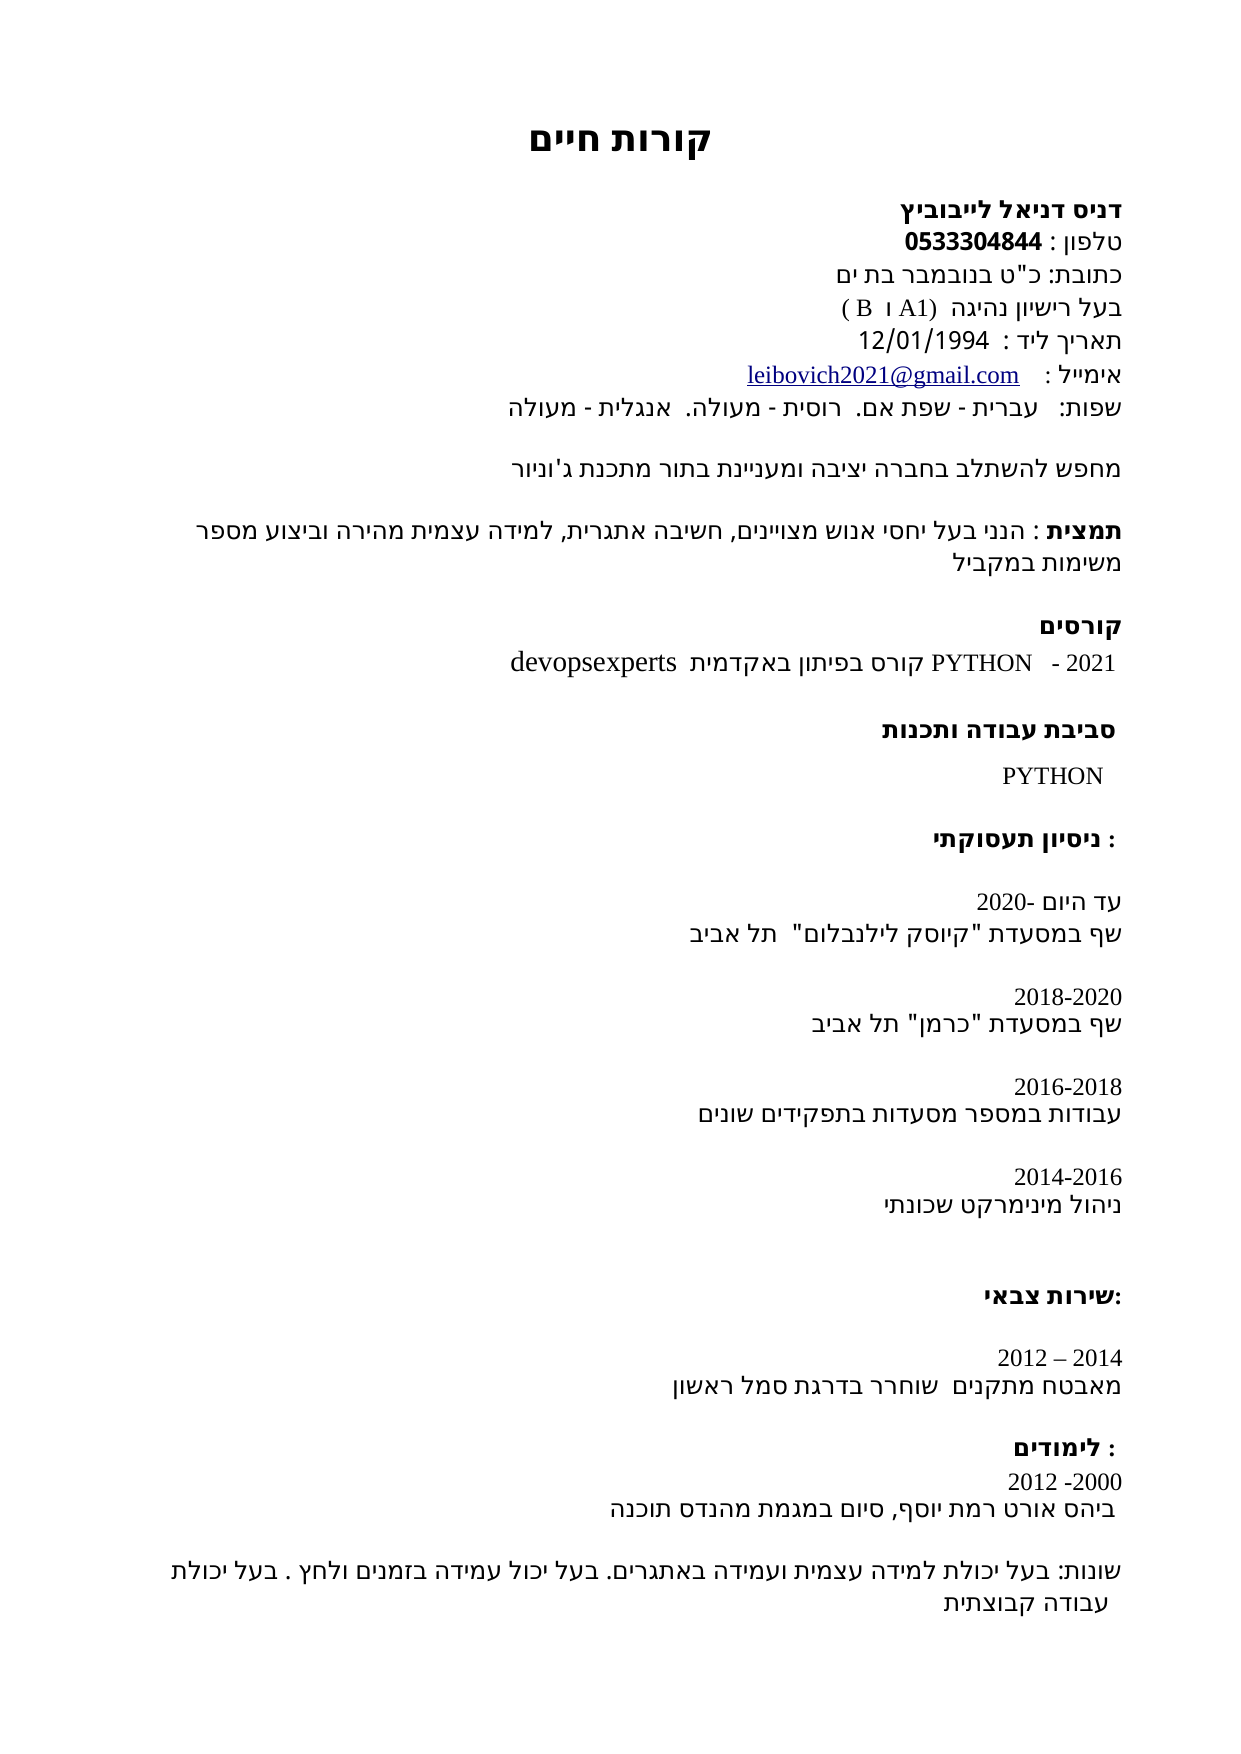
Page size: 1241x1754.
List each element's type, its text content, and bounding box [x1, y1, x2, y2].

text devopsexperts קורס בפיתון באקדמית PYTHON - 2021 [118, 644, 1122, 682]
text קורות חיים [118, 118, 1122, 167]
text מחפש להשתלב בחברה יציבה ומעניינת בתור מתכנת ג'וניור [118, 456, 1122, 488]
text שף במסעדת "קיוסק לילנבלום" תל אביב [118, 920, 1122, 953]
text ( B ו A1) בעל רישיון נהיגה [118, 293, 1122, 327]
text 2020- עד היום [118, 887, 1122, 920]
text leibovich2021@gmail.com : אימייל [118, 360, 1122, 393]
text דניס דניאל לייבוביץ [118, 196, 1122, 228]
text 2016-2018 [118, 1072, 1122, 1101]
text שפות: עברית - שפת אם. רוסית - מעולה. אנגלית - מעולה [118, 393, 1122, 427]
text שירות צבאי: [118, 1281, 1122, 1314]
text 2018-2020 [118, 982, 1122, 1010]
text PYTHON [118, 761, 1122, 790]
text כתובת: כ"ט בנובמבר בת ים [118, 261, 1122, 293]
text שונות: בעל יכולת למידה עצמית ועמידה באתגרים. בעל יכול עמידה בזמנים ולחץ . בעל יכולת עבודה קבוצתית [118, 1557, 1122, 1622]
text ניסיון תעסוקתי : [118, 824, 1122, 858]
text 2012 – 2014 [118, 1343, 1122, 1372]
text עבודות במספר מסעדות בתפקידים שונים [118, 1101, 1122, 1133]
text 2012 -2000 [118, 1467, 1122, 1495]
text סביבת עבודה ותכנות [118, 717, 1122, 749]
text קורסים [118, 611, 1122, 644]
text תמצית : הנני בעל יחסי אנוש מצויינים, חשיבה אתגרית, למידה עצמית מהירה וביצוע מספר משימות במקביל [118, 517, 1122, 582]
text שף במסעדת "כרמן" תל אביב [118, 1010, 1122, 1043]
text 2014-2016 [118, 1162, 1122, 1191]
text תאריך ליד : 12/01/1994 [118, 327, 1122, 360]
text לימודים : [118, 1433, 1122, 1467]
text טלפון : 0533304844 [118, 228, 1122, 261]
text מאבטח מתקנים שוחרר בדרגת סמל ראשון [118, 1372, 1122, 1404]
text ניהול מינימרקט שכונתי [118, 1191, 1122, 1223]
text ביהס אורט רמת יוסף, סיום במגמת מהנדס תוכנה [118, 1495, 1122, 1528]
